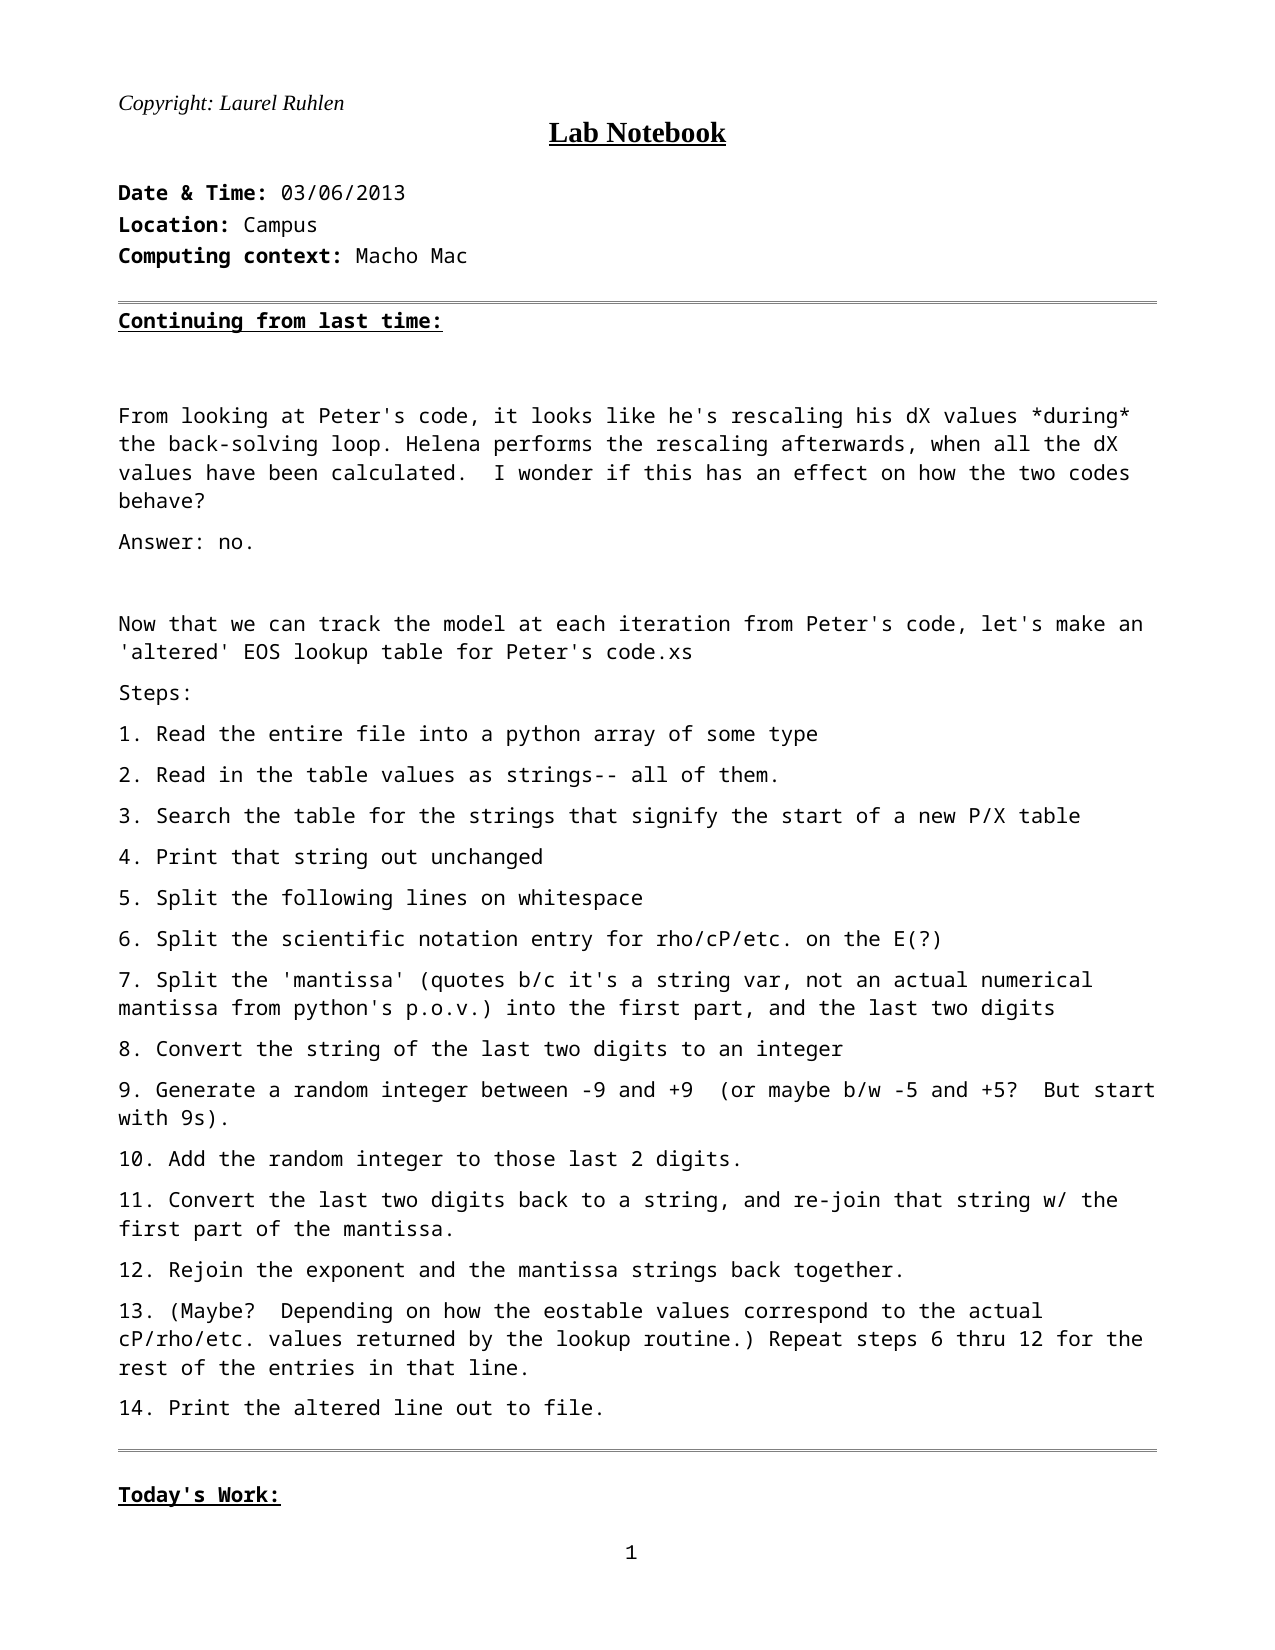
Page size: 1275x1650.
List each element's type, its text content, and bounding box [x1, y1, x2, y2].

text Today's Work: [118, 1480, 1157, 1509]
text 2. Read in the table values as strings-- all of them. [118, 760, 1157, 788]
text 3. Search the table for the strings that signify the start of a new P/X table [118, 801, 1157, 829]
text Location: Campus [118, 210, 1157, 238]
text 11. Convert the last two digits back to a string, and re-join that string w/ the first part of the mantissa. [118, 1185, 1157, 1242]
text 1. Read the entire file into a python array of some type [118, 719, 1157, 748]
text 10. Add the random integer to those last 2 digits. [118, 1144, 1157, 1173]
text 14. Print the altered line out to file. [118, 1393, 1157, 1422]
text 8. Convert the string of the last two digits to an integer [118, 1034, 1157, 1063]
text Now that we can track the model at each iteration from Peter's code, let's make an 'altered' EOS lookup table for Peter's code.xs [118, 609, 1157, 666]
text Date & Time: 03/06/2013 [118, 178, 1157, 207]
text 7. Split the 'mantissa' (quotes b/c it's a string var, not an actual numerical mantissa from python's p.o.v.) into the first part, and the last two digits [118, 965, 1157, 1022]
text Steps: [118, 678, 1157, 707]
text Continuing from last time: [118, 306, 1157, 335]
text 4. Print that string out unchanged [118, 842, 1157, 870]
text 5. Split the following lines on whitespace [118, 883, 1157, 911]
text 12. Rejoin the exponent and the mantissa strings back together. [118, 1255, 1157, 1283]
text Answer: no. [118, 527, 1157, 555]
text Computing context: Macho Mac [118, 241, 1157, 269]
text 13. (Maybe? Depending on how the eostable values correspond to the actual cP/rho/etc. values returned by the lookup routine.) Repeat steps 6 thru 12 for the rest of the entries in that line. [118, 1296, 1157, 1381]
text 6. Split the scientific notation entry for rho/cP/etc. on the E(?) [118, 924, 1157, 952]
text From looking at Peter's code, it looks like he's rescaling his dX values *during* the back-solving loop. Helena performs the rescaling afterwards, when all the dX values have been calculated. I wonder if this has an effect on how the two codes behave? [118, 401, 1157, 514]
text 9. Generate a random integer between -9 and +9 (or maybe b/w -5 and +5? But start with 9s). [118, 1075, 1157, 1132]
